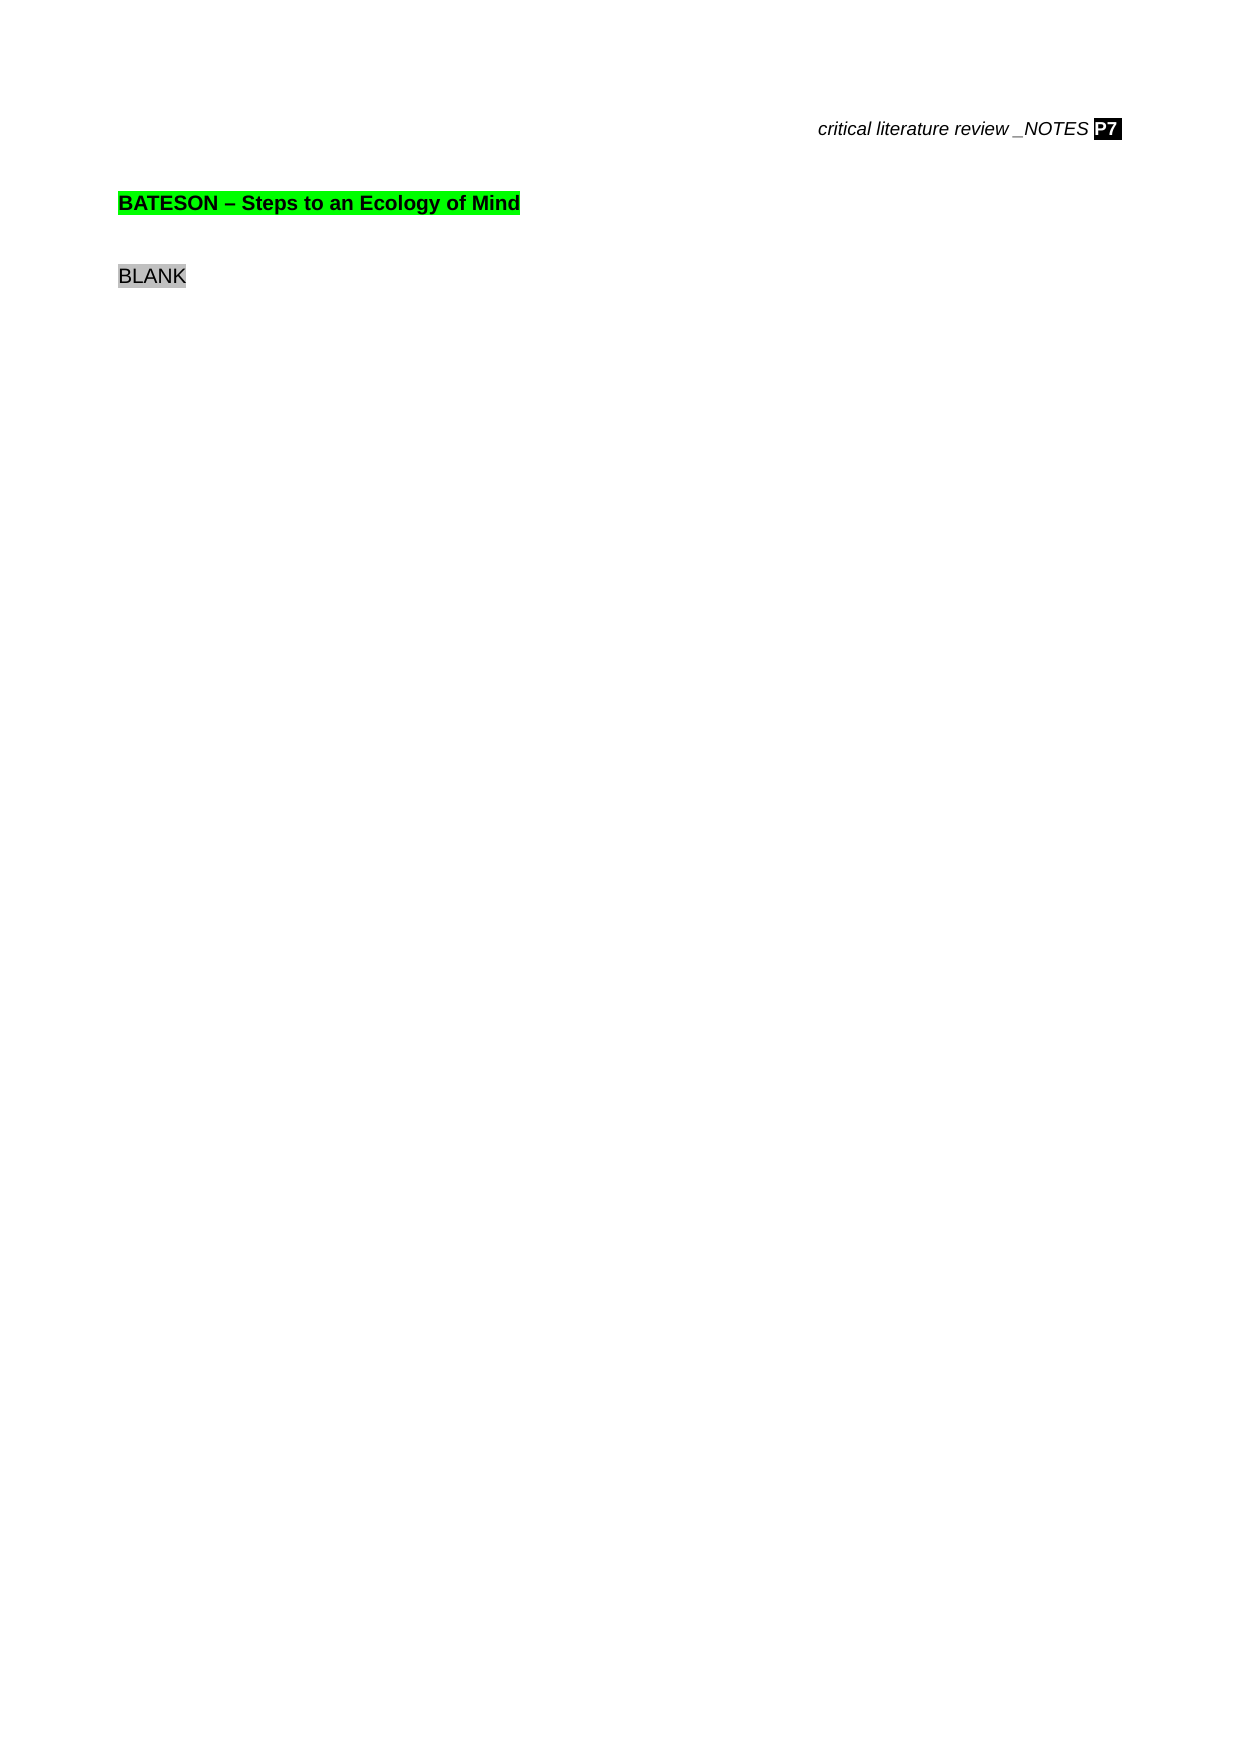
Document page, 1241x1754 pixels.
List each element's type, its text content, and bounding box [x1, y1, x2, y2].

text BLANK [118, 264, 1004, 288]
title BATESON – Steps to an Ecology of Mind [118, 191, 1004, 215]
